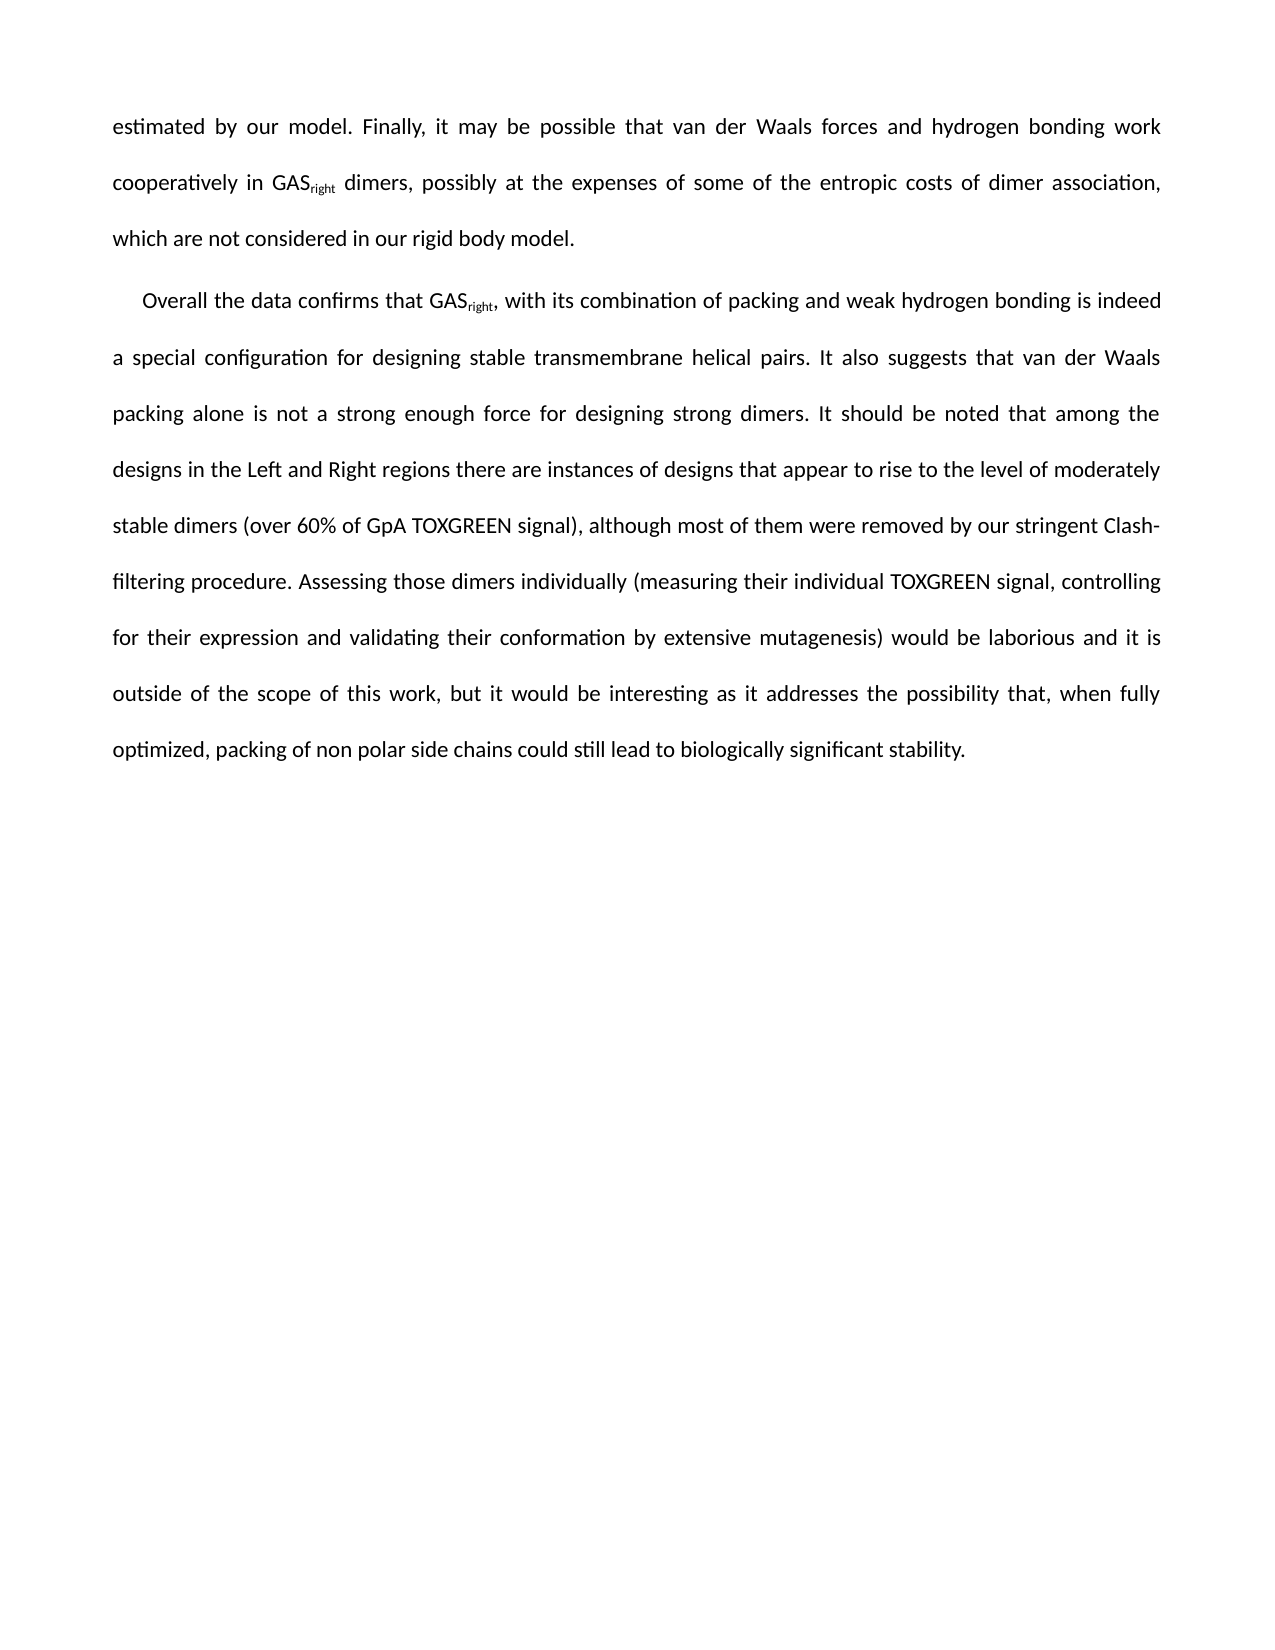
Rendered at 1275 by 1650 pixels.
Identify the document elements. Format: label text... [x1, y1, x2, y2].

text estimated by our model. Finally, it may be possible that van der Waals forces and hydrogen bonding work cooperatively in GASright dimers, possibly at the expenses of some of the entropic costs of dimer association, which are not considered in our rigid body model. [112, 112, 1162, 253]
text Overall the data confirms that GASright, with its combination of packing and weak hydrogen bonding is indeed a special configuration for designing stable transmembrane helical pairs. It also suggests that van der Waals packing alone is not a strong enough force for designing strong dimers. It should be noted that among the designs in the Left and Right regions there are instances of designs that appear to rise to the level of moderately stable dimers (over 60% of GpA TOXGREEN signal), although most of them were removed by our stringent Clash-filtering procedure. Assessing those dimers individually (measuring their individual TOXGREEN signal, controlling for their expression and validating their conformation by extensive mutagenesis) would be laborious and it is outside of the scope of this work, but it would be interesting as it addresses the possibility that, when fully optimized, packing of non polar side chains could still lead to biologically significant stability. [112, 287, 1162, 763]
